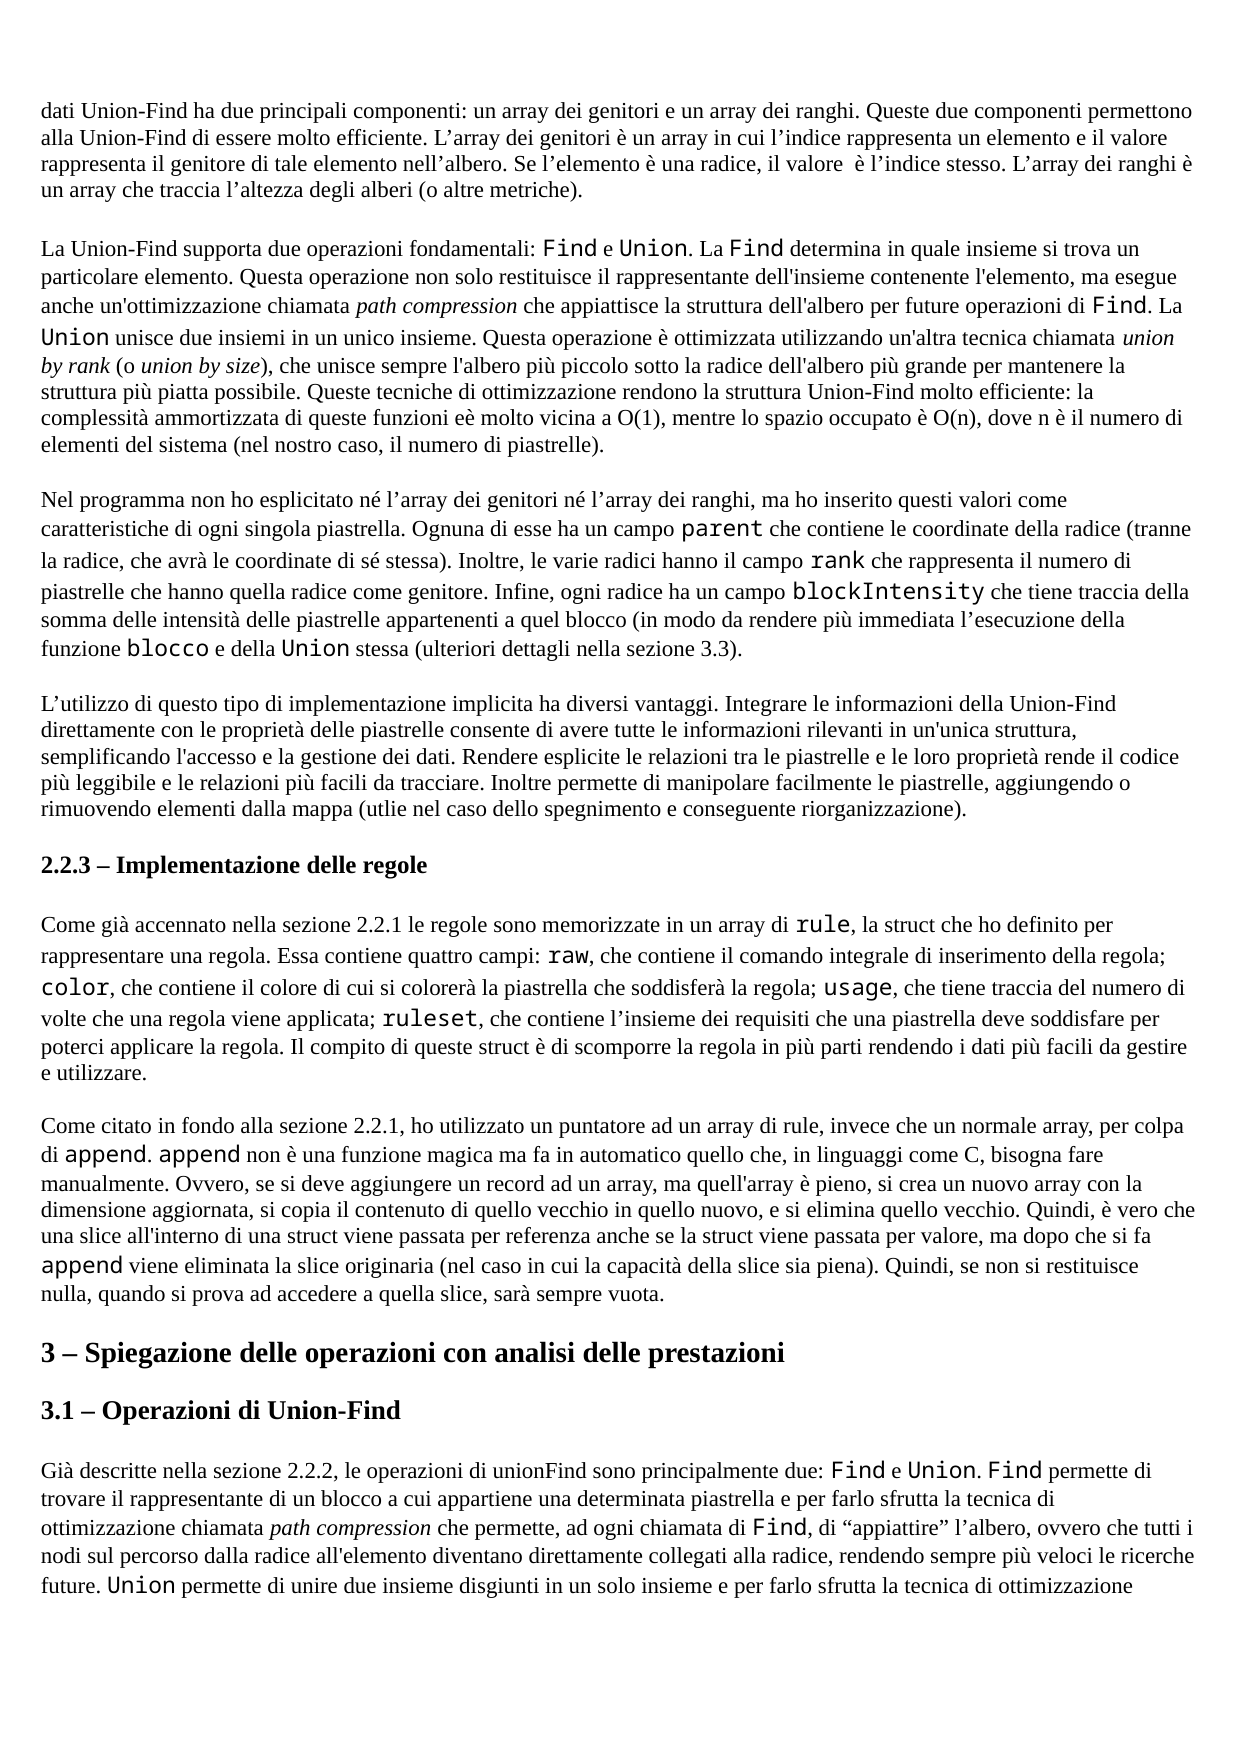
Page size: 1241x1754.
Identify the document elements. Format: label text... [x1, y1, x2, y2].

text Già descritte nella sezione 2.2.2, le operazioni di unionFind sono principalmente due: Find e Union. Find permette di trovare il rappresentante di un blocco a cui appartiene una determinata piastrella e per farlo sfrutta la tecnica di ottimizzazione chiamata path compression che permette, ad ogni chiamata di Find, di “appiattire” l’albero, ovvero che tutti i nodi sul percorso dalla radice all'elemento diventano direttamente collegati alla radice, rendendo sempre più veloci le ricerche future. Union permette di unire due insieme disgiunti in un solo insieme e per farlo sfrutta la tecnica di ottimizzazione [41, 1454, 1197, 1600]
text dati Union-Find ha due principali componenti: un array dei genitori e un array dei ranghi. Queste due componenti permettono alla Union-Find di essere molto efficiente. L’array dei genitori è un array in cui l’indice rappresenta un elemento e il valore rappresenta il genitore di tale elemento nell’albero. Se l’elemento è una radice, il valore è l’indice stesso. L’array dei ranghi è un array che traccia l’altezza degli alberi (o altre metriche). [41, 97, 1197, 203]
text La Union-Find supporta due operazioni fondamentali: Find e Union. La Find determina in quale insieme si trova un particolare elemento. Questa operazione non solo restituisce il rappresentante dell'insieme contenente l'elemento, ma esegue anche un'ottimizzazione chiamata path compression che appiattisce la struttura dell'albero per future operazioni di Find. La Union unisce due insiemi in un unico insieme. Questa operazione è ottimizzata utilizzando un'altra tecnica chiamata union by rank (o union by size), che unisce sempre l'albero più piccolo sotto la radice dell'albero più grande per mantenere la struttura più piatta possibile. Queste tecniche di ottimizzazione rendono la struttura Union-Find molto efficiente: la complessità ammortizzata di queste funzioni eè molto vicina a O(1), mentre lo spazio occupato è O(n), dove n è il numero di elementi del sistema (nel nostro caso, il numero di piastrelle). [41, 232, 1197, 457]
text Nel programma non ho esplicitato né l’array dei genitori né l’array dei ranghi, ma ho inserito questi valori come caratteristiche di ogni singola piastrella. Ognuna di esse ha un campo parent che contiene le coordinate della radice (tranne la radice, che avrà le coordinate di sé stessa). Inoltre, le varie radici hanno il campo rank che rappresenta il numero di piastrelle che hanno quella radice come genitore. Infine, ogni radice ha un campo blockIntensity che tiene traccia della somma delle intensità delle piastrelle appartenenti a quel blocco (in modo da rendere più immediata l’esecuzione della funzione blocco e della Union stessa (ulteriori dettagli nella sezione 3.3). [41, 486, 1197, 664]
text 3 – Spiegazione delle operazioni con analisi delle prestazioni [41, 1335, 1197, 1369]
text 2.2.3 – Implementazione delle regole [41, 851, 1197, 879]
text 3.1 – Operazioni di Union-Find [41, 1394, 1197, 1425]
text L’utilizzo di questo tipo di implementazione implicita ha diversi vantaggi. Integrare le informazioni della Union-Find direttamente con le proprietà delle piastrelle consente di avere tutte le informazioni rilevanti in un'unica struttura, semplificando l'accesso e la gestione dei dati. Rendere esplicite le relazioni tra le piastrelle e le loro proprietà rende il codice più leggibile e le relazioni più facili da tracciare. Inoltre permette di manipolare facilmente le piastrelle, aggiungendo o rimuovendo elementi dalla mappa (utlie nel caso dello spegnimento e conseguente riorganizzazione). [41, 690, 1197, 822]
text Come già accennato nella sezione 2.2.1 le regole sono memorizzate in un array di rule, la struct che ho definito per rappresentare una regola. Essa contiene quattro campi: raw, che contiene il comando integrale di inserimento della regola; color, che contiene il colore di cui si colorerà la piastrella che soddisferà la regola; usage, che tiene traccia del numero di volte che una regola viene applicata; ruleset, che contiene l’insieme dei requisiti che una piastrella deve soddisfare per poterci applicare la regola. Il compito di queste struct è di scomporre la regola in più parti rendendo i dati più facili da gestire e utilizzare. [41, 908, 1197, 1086]
text Come citato in fondo alla sezione 2.2.1, ho utilizzato un puntatore ad un array di rule, invece che un normale array, per colpa di append. append non è una funzione magica ma fa in automatico quello che, in linguaggi come C, bisogna fare manualmente. Ovvero, se si deve aggiungere un record ad un array, ma quell'array è pieno, si crea un nuovo array con la dimensione aggiornata, si copia il contenuto di quello vecchio in quello nuovo, e si elimina quello vecchio. Quindi, è vero che una slice all'interno di una struct viene passata per referenza anche se la struct viene passata per valore, ma dopo che si fa append viene eliminata la slice originaria (nel caso in cui la capacità della slice sia piena). Quindi, se non si restituisce nulla, quando si prova ad accedere a quella slice, sarà sempre vuota. [41, 1112, 1197, 1306]
